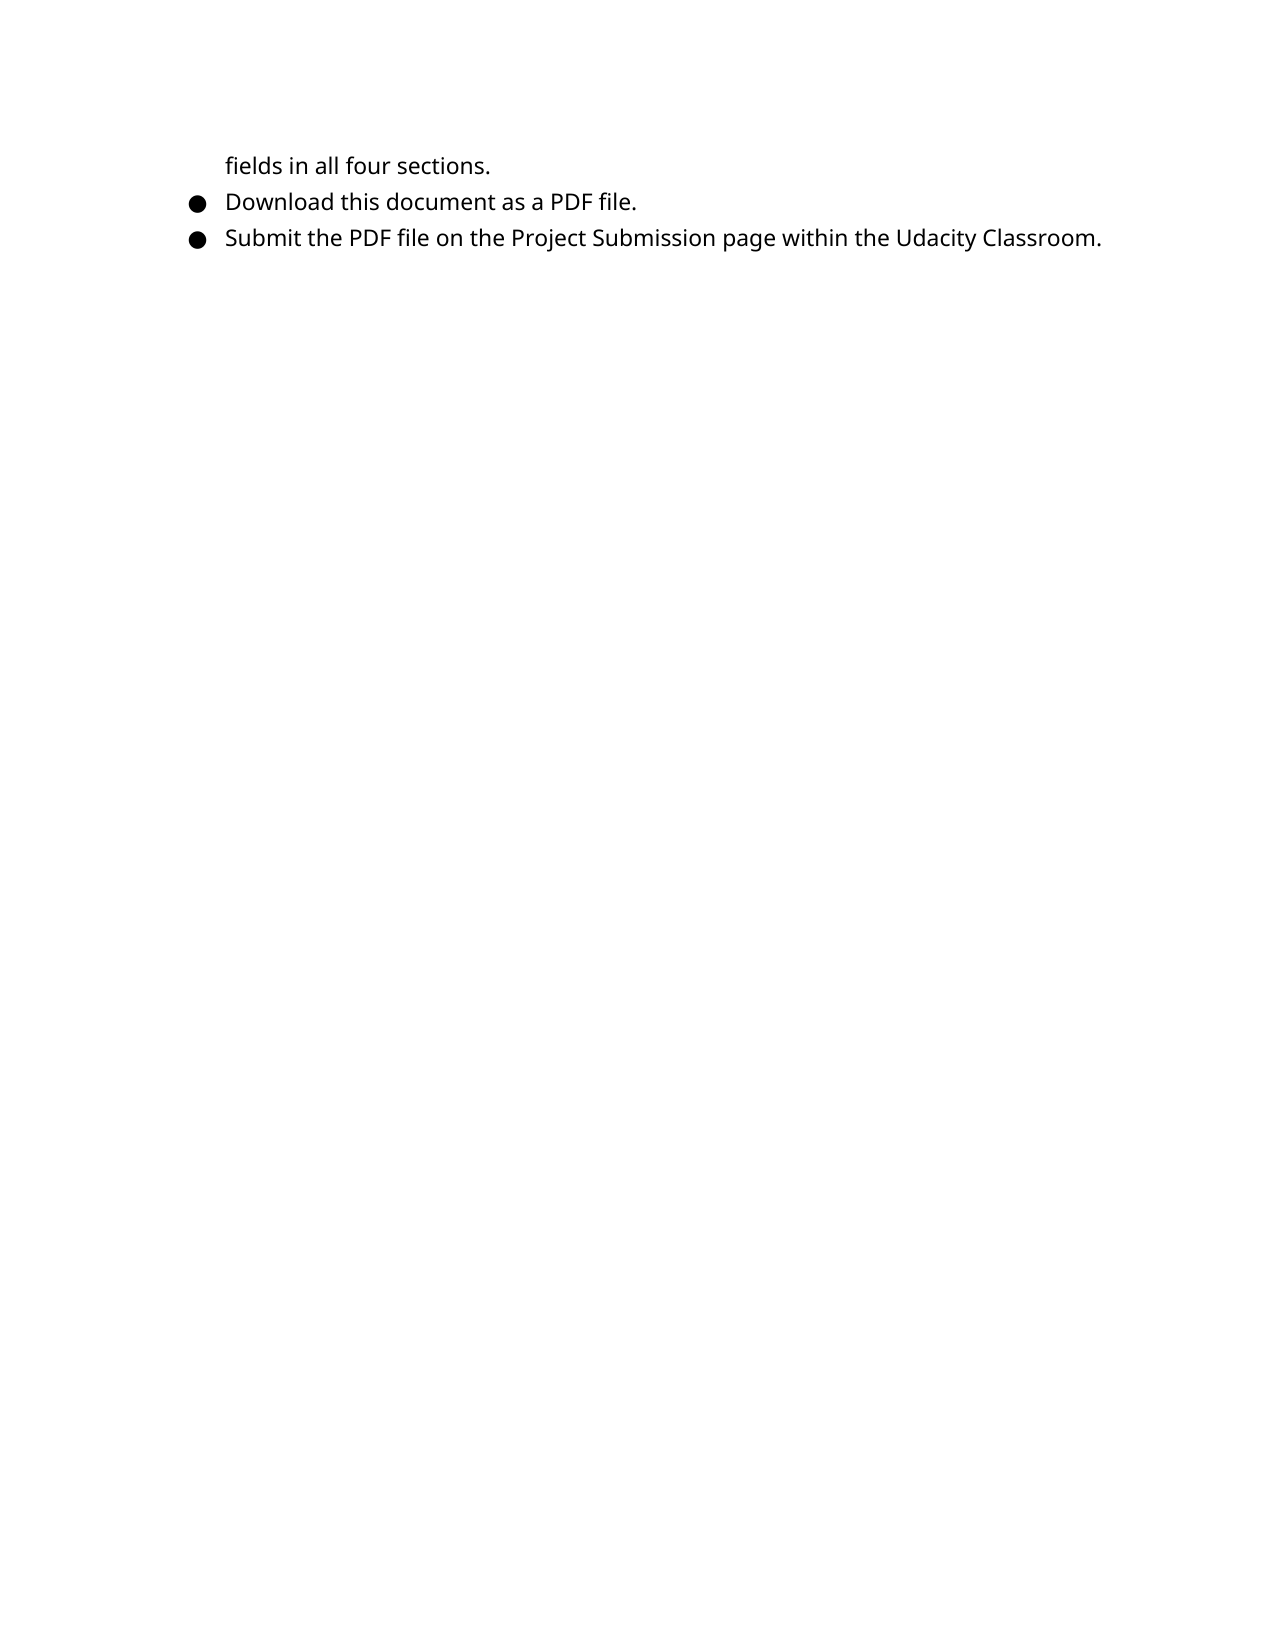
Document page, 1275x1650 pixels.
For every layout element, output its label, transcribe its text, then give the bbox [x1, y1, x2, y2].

list fields in all four sections. [187, 150, 1125, 181]
list Submit the PDF file on the Project Submission page within the Udacity Classroom. [187, 222, 1125, 253]
list Download this document as a PDF file. [187, 186, 1125, 217]
